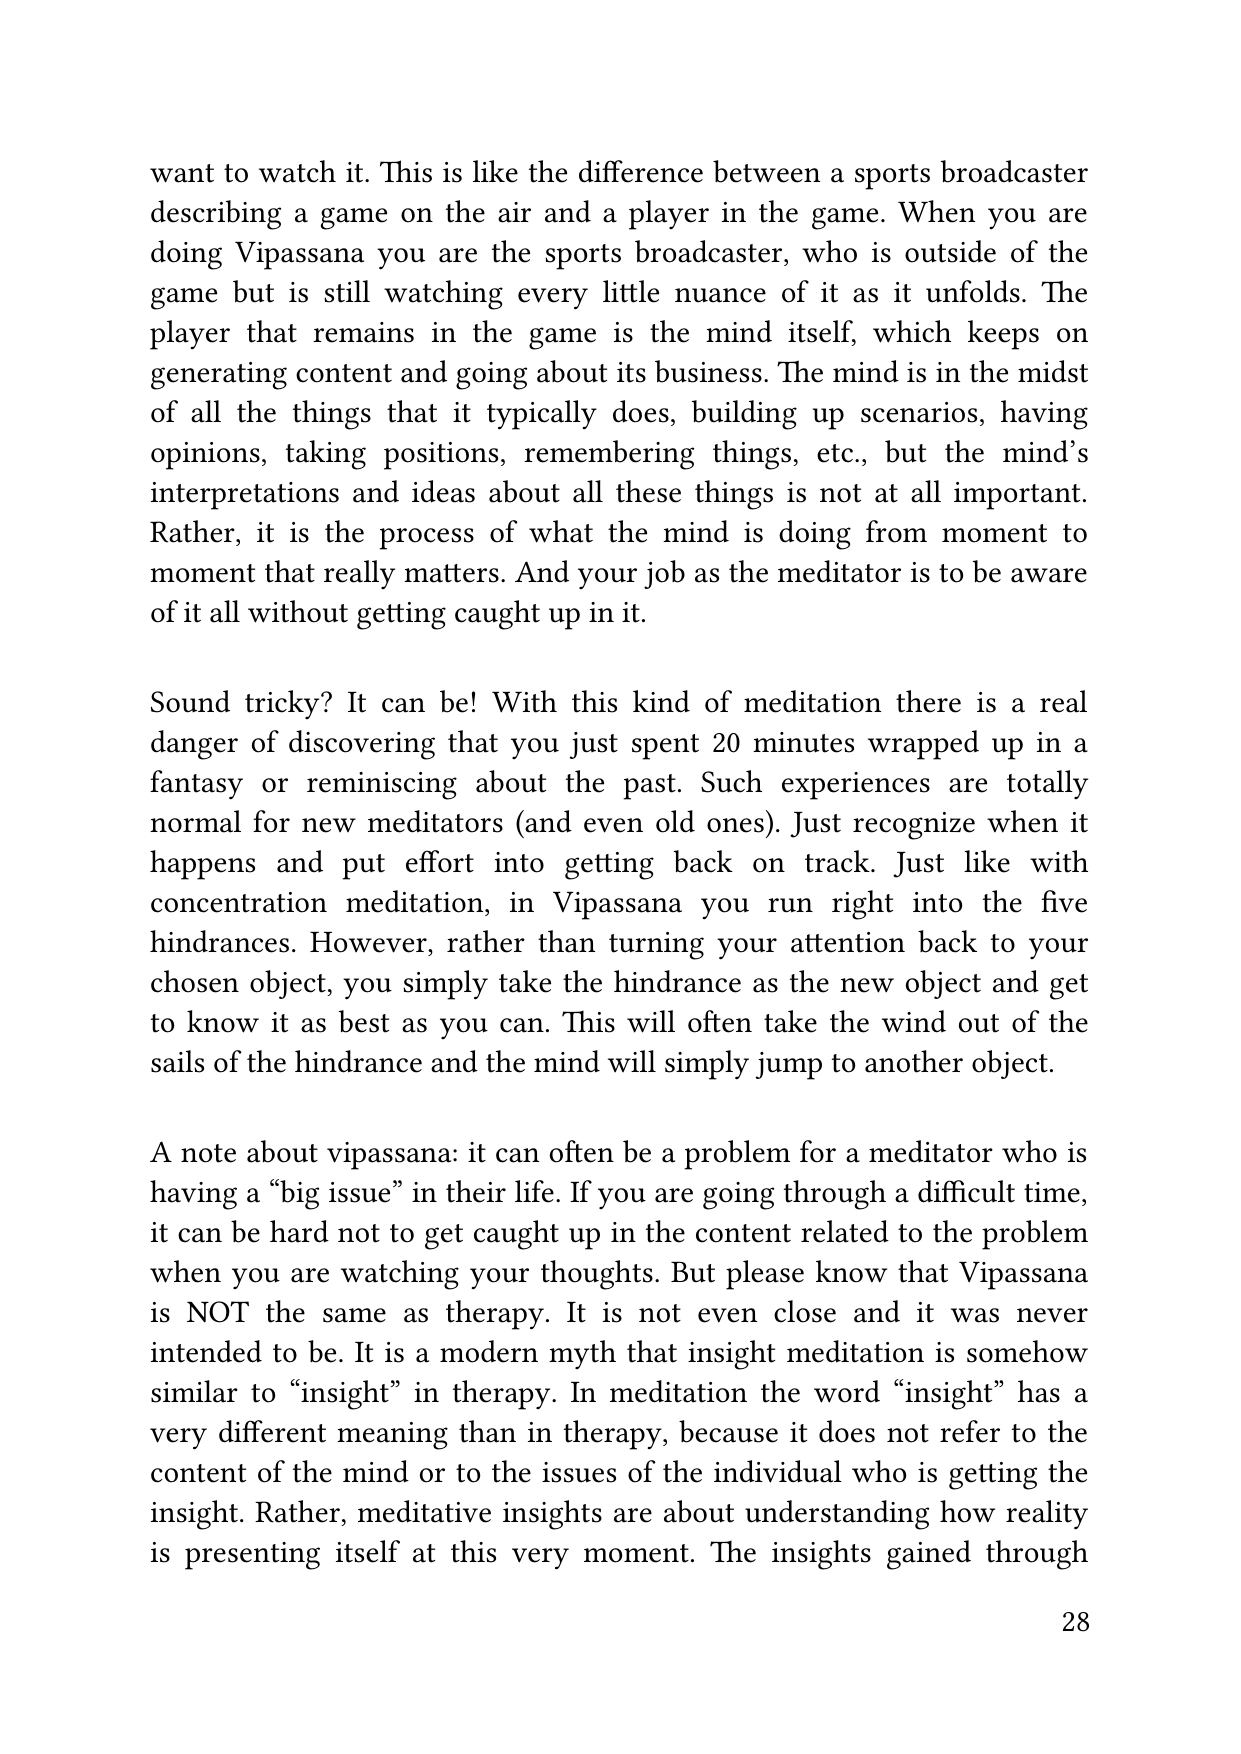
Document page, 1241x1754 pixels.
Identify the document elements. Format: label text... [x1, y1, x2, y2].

text want to watch it. This is like the difference between a sports broadcaster describing a game on the air and a player in the game. When you are doing Vipassana you are the sports broadcaster, who is outside of the game but is still watching every little nuance of it as it unfolds. The player that remains in the game is the mind itself, which keeps on generating content and going about its business. The mind is in the midst of all the things that it typically does, building up scenarios, having opinions, taking positions, remembering things, etc., but the mind’s interpretations and ideas about all these things is not at all important. Rather, it is the process of what the mind is doing from moment to moment that really matters. And your job as the meditator is to be aware of it all without getting caught up in it. [150, 150, 1090, 630]
text A note about vipassana: it can often be a problem for a meditator who is having a “big issue” in their life. If you are going through a difficult time, it can be hard not to get caught up in the content related to the problem when you are watching your thoughts. But please know that Vipassana is NOT the same as therapy. It is not even close and it was never intended to be. It is a modern myth that insight meditation is somehow similar to “insight” in therapy. In meditation the word “insight” has a very different meaning than in therapy, because it does not refer to the content of the mind or to the issues of the individual who is getting the insight. Rather, meditative insights are about understanding how reality is presenting itself at this very moment. The insights gained through [150, 1130, 1090, 1570]
text Sound tricky? It can be! With this kind of meditation there is a real danger of discovering that you just spent 20 minutes wrapped up in a fantasy or reminiscing about the past. Such experiences are totally normal for new meditators (and even old ones). Just recognize when it happens and put effort into getting back on track. Just like with concentration meditation, in Vipassana you run right into the five hindrances. However, rather than turning your attention back to your chosen object, you simply take the hindrance as the new object and get to know it as best as you can. This will often take the wind out of the sails of the hindrance and the mind will simply jump to another object. [150, 680, 1090, 1080]
